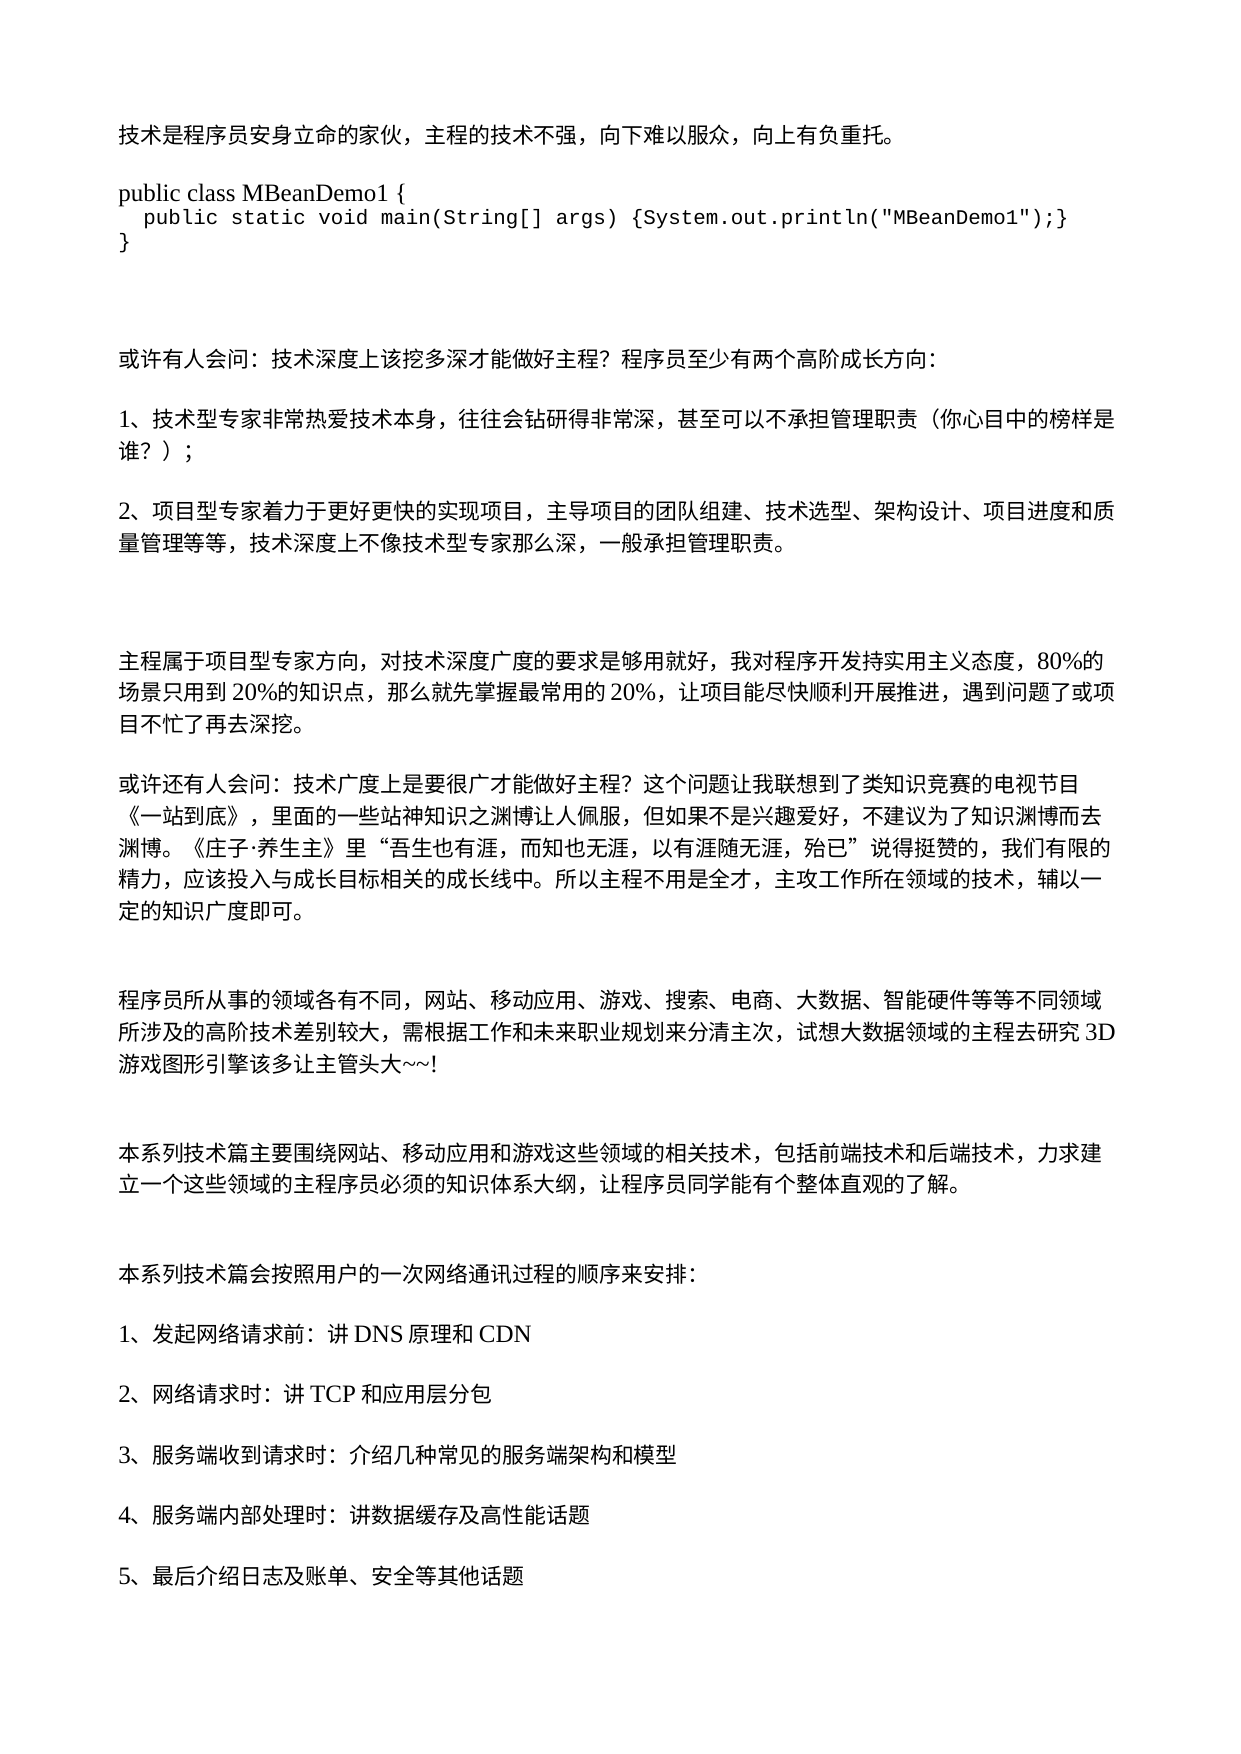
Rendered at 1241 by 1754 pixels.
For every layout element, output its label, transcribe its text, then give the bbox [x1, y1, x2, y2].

text 主程属于项目型专家方向，对技术深度广度的要求是够用就好，我对程序开发持实用主义态度，80%的场景只用到20%的知识点，那么就先掌握最常用的20%，让项目能尽快顺利开展推进，遇到问题了或项目不忙了再去深挖。 [118, 644, 1122, 739]
text public class MBeanDemo1 { [118, 178, 1122, 207]
text 或许有人会问：技术深度上该挖多深才能做好主程？程序员至少有两个高阶成长方向： [118, 342, 1122, 373]
text 本系列技术篇主要围绕网站、移动应用和游戏这些领域的相关技术，包括前端技术和后端技术，力求建立一个这些领域的主程序员必须的知识体系大纲，让程序员同学能有个整体直观的了解。 [118, 1136, 1122, 1199]
text 2、网络请求时：讲TCP和应用层分包 [118, 1377, 1122, 1409]
text 或许还有人会问：技术广度上是要很广才能做好主程？这个问题让我联想到了类知识竞赛的电视节目《一站到底》，里面的一些站神知识之渊博让人佩服，但如果不是兴趣爱好，不建议为了知识渊博而去渊博。《庄子·养生主》里“吾生也有涯，而知也无涯，以有涯随无涯，殆已”说得挺赞的，我们有限的精力，应该投入与成长目标相关的成长线中。所以主程不用是全才，主攻工作所在领域的技术，辅以一定的知识广度即可。 [118, 767, 1122, 926]
text 5、最后介绍日志及账单、安全等其他话题 [118, 1559, 1122, 1590]
text 程序员所从事的领域各有不同，网站、移动应用、游戏、搜索、电商、大数据、智能硬件等等不同领域所涉及的高阶技术差别较大，需根据工作和未来职业规划来分清主次，试想大数据领域的主程去研究3D游戏图形引擎该多让主管头大~~! [118, 983, 1122, 1078]
text 本系列技术篇会按照用户的一次网络通讯过程的顺序来安排： [118, 1257, 1122, 1288]
text 1、技术型专家非常热爱技术本身，往往会钻研得非常深，甚至可以不承担管理职责（你心目中的榜样是谁？）； [118, 402, 1122, 465]
text 4、服务端内部处理时：讲数据缓存及高性能话题 [118, 1498, 1122, 1530]
text 技术是程序员安身立命的家伙，主程的技术不强，向下难以服众，向上有负重托。 [118, 118, 1122, 150]
text 3、服务端收到请求时：介绍几种常见的服务端架构和模型 [118, 1438, 1122, 1469]
text 2、项目型专家着力于更好更快的实现项目，主导项目的团队组建、技术选型、架构设计、项目进度和质量管理等等，技术深度上不像技术型专家那么深，一般承担管理职责。 [118, 494, 1122, 557]
text public static void main(String[] args) {System.out.println("MBeanDemo1");} [118, 207, 1122, 231]
text 1、发起网络请求前：讲DNS原理和CDN [118, 1317, 1122, 1349]
text } [118, 231, 1122, 254]
